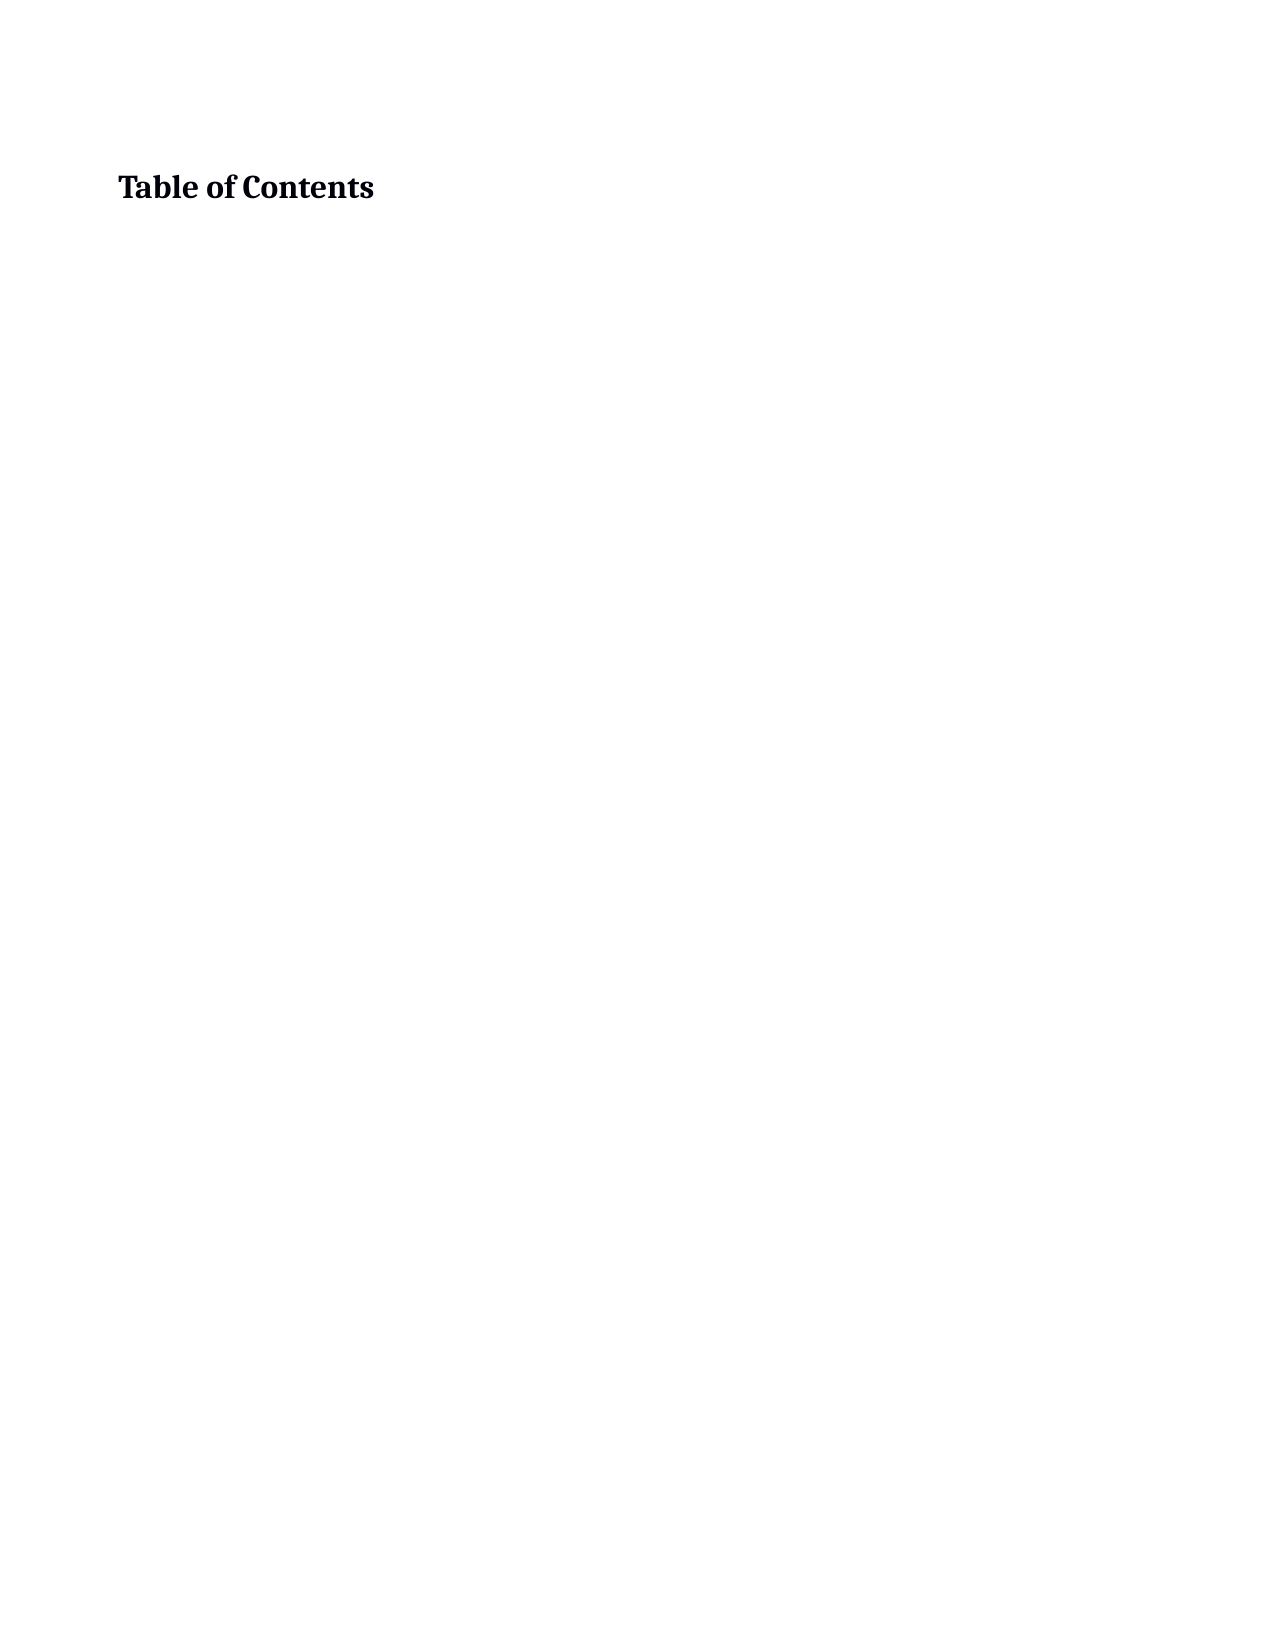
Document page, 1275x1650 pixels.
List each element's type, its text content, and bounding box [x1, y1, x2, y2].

subtitle Table of Contents [118, 168, 1157, 206]
